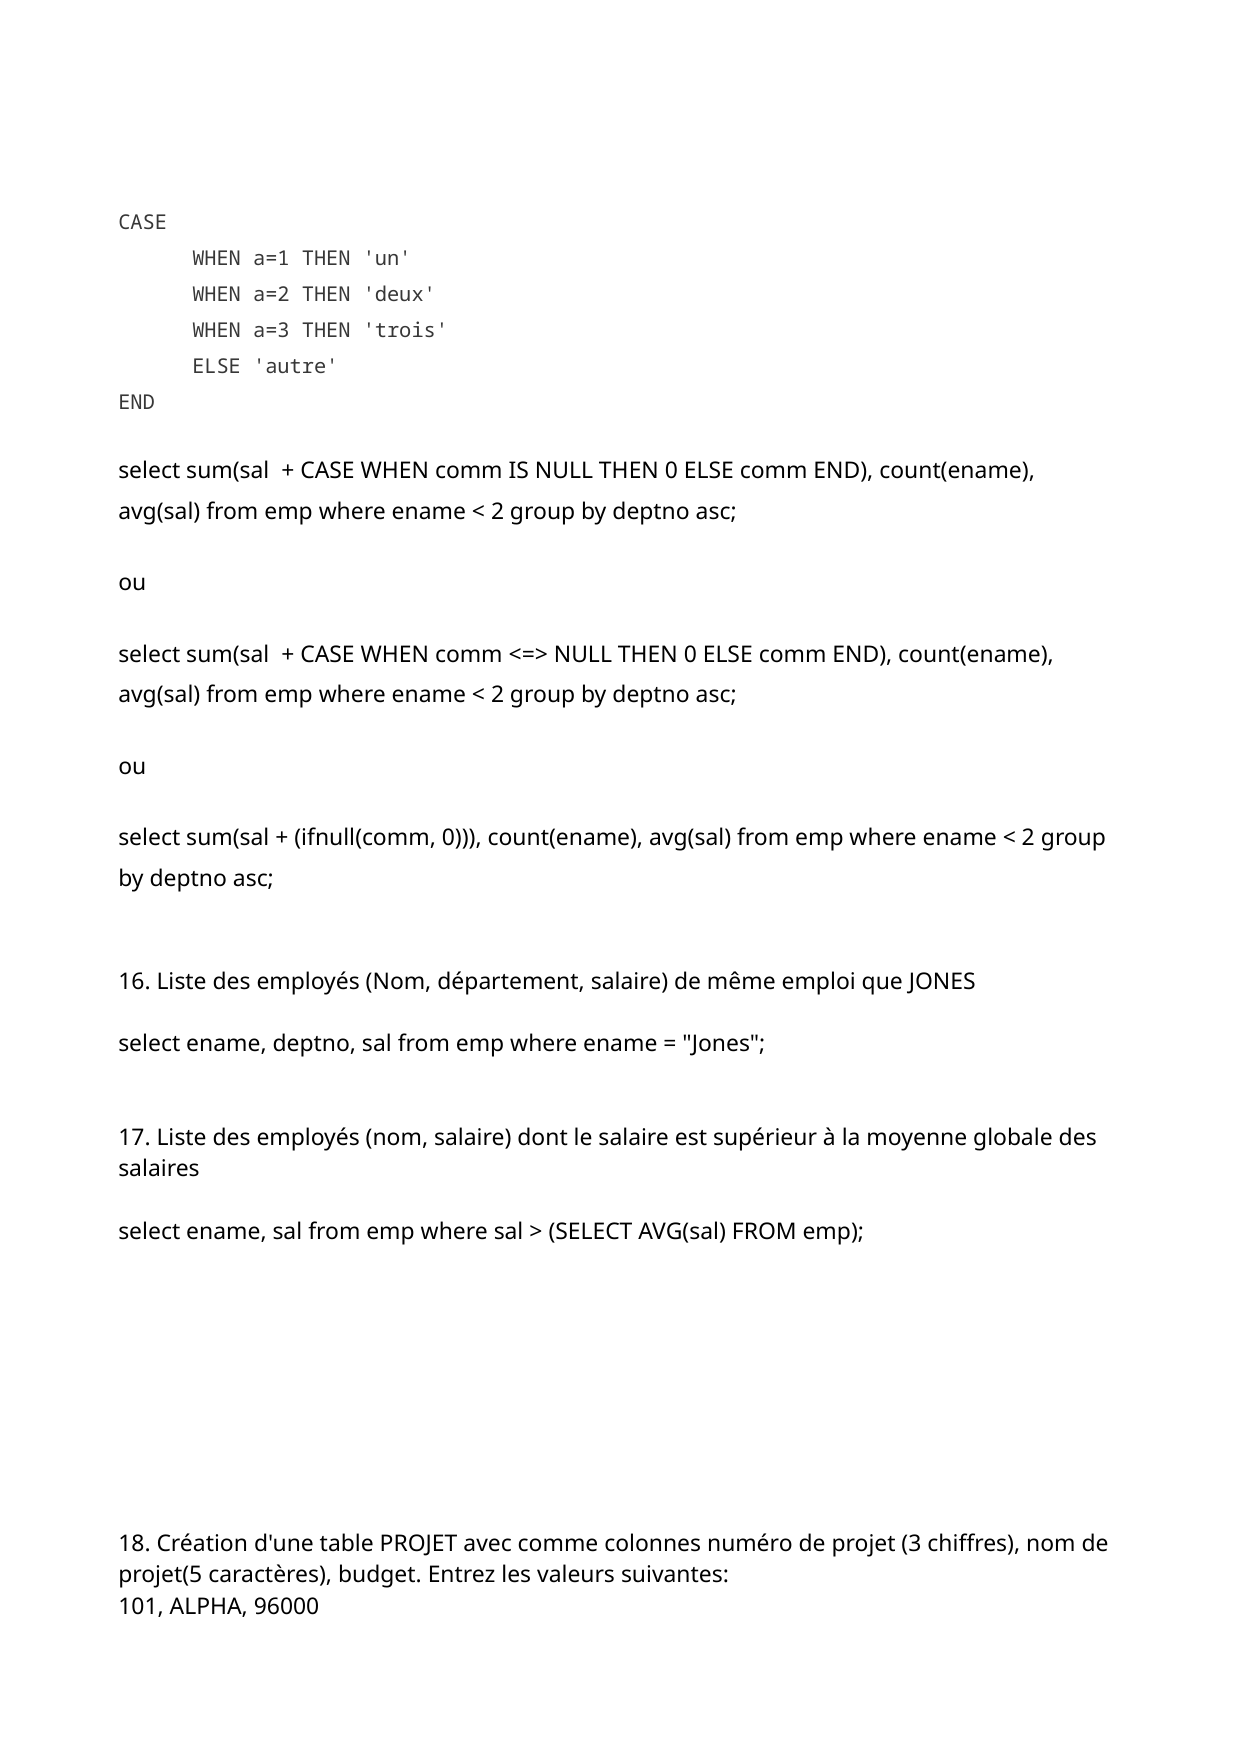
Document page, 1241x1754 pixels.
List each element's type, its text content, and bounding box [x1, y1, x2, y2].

text 101, ALPHA, 96000 [118, 1590, 1122, 1621]
text 16. Liste des employés (Nom, département, salaire) de même emploi que JONES [118, 965, 1122, 996]
text select sum(sal + (ifnull(comm, 0))), count(ename), avg(sal) from emp where ename < 2 group by deptno asc; [118, 821, 1122, 893]
text select ename, deptno, sal from emp where ename = "Jones"; [118, 1027, 1122, 1058]
text CASE [118, 208, 1122, 236]
text ELSE 'autre' [118, 352, 1122, 379]
text END [118, 388, 1122, 415]
text WHEN a=1 THEN 'un' [118, 244, 1122, 272]
text WHEN a=3 THEN 'trois' [118, 316, 1122, 343]
text 17. Liste des employés (nom, salaire) dont le salaire est supérieur à la moyenne globale des salaires [118, 1121, 1122, 1183]
text select sum(sal + CASE WHEN comm IS NULL THEN 0 ELSE comm END), count(ename), avg(sal) from emp where ename < 2 group by deptno asc; [118, 454, 1122, 526]
text ou [118, 566, 1122, 597]
text select sum(sal + CASE WHEN comm <=> NULL THEN 0 ELSE comm END), count(ename), avg(sal) from emp where ename < 2 group by deptno asc; [118, 638, 1122, 709]
text WHEN a=2 THEN 'deux' [118, 280, 1122, 307]
text select ename, sal from emp where sal > (SELECT AVG(sal) FROM emp); [118, 1215, 1122, 1246]
text ou [118, 749, 1122, 781]
text 18. Création d'une table PROJET avec comme colonnes numéro de projet (3 chiffres), nom de projet(5 caractères), budget. Entrez les valeurs suivantes: [118, 1527, 1122, 1590]
